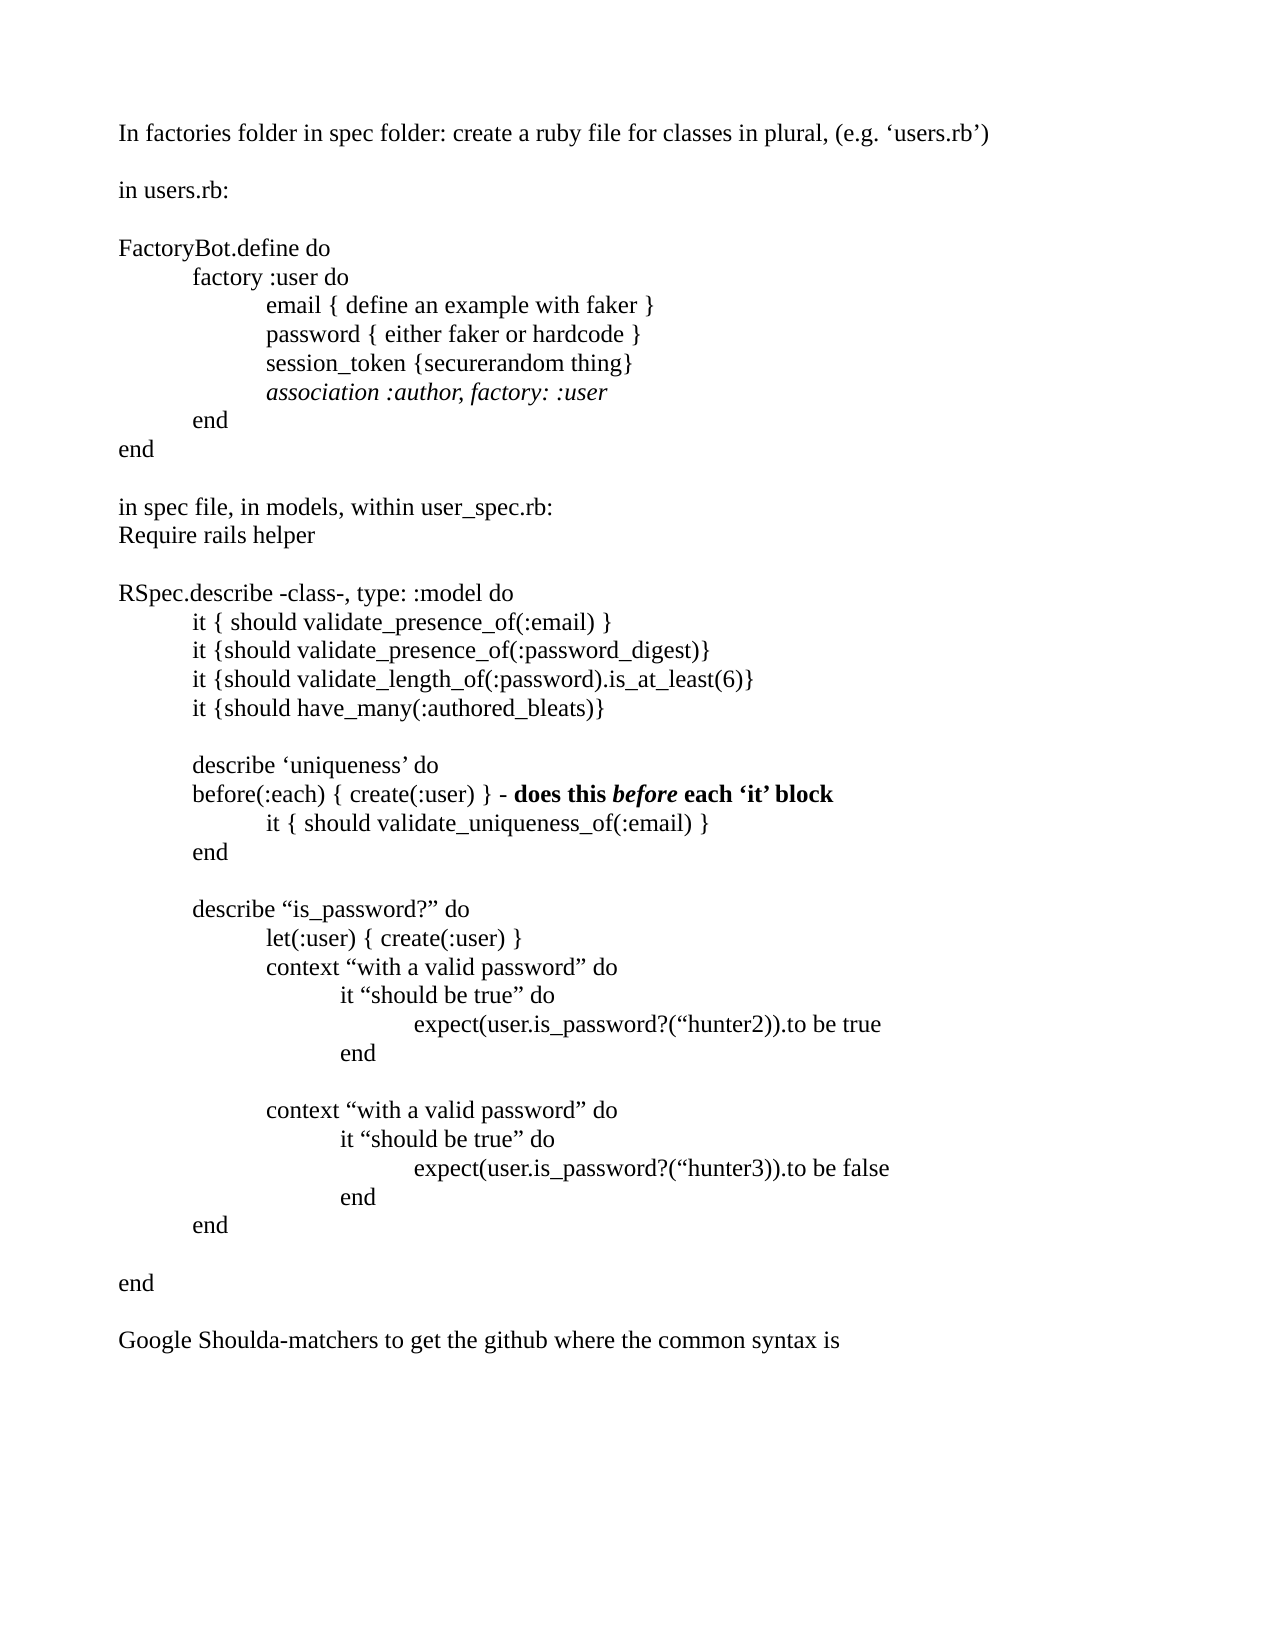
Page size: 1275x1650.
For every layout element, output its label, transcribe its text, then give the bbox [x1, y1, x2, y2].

text let(:user) { create(:user) } [118, 923, 1157, 952]
text password { either faker or hardcode } [118, 319, 1157, 348]
text context “with a valid password” do [118, 952, 1157, 981]
text end [118, 1211, 1157, 1239]
text RSpec.describe -class-, type: :model do [118, 578, 1157, 607]
text end [118, 1038, 1157, 1067]
text it { should validate_presence_of(:email) } [118, 607, 1157, 636]
text it {should validate_presence_of(:password_digest)} [118, 636, 1157, 664]
text end [118, 837, 1157, 866]
text expect(user.is_password?(“hunter2)).to be true [118, 1009, 1157, 1038]
text end [118, 1182, 1157, 1211]
text it “should be true” do [118, 1124, 1157, 1153]
text email { define an example with faker } [118, 291, 1157, 319]
text end [118, 434, 1157, 463]
text end [118, 1268, 1157, 1297]
text In factories folder in spec folder: create a ruby file for classes in plural, (e.g. ‘users.rb’) [118, 118, 1157, 147]
text expect(user.is_password?(“hunter3)).to be false [118, 1153, 1157, 1182]
text Require rails helper [118, 521, 1157, 549]
text describe ‘uniqueness’ do [118, 751, 1157, 779]
text in spec file, in models, within user_spec.rb: [118, 492, 1157, 521]
text Google Shoulda-matchers to get the github where the common syntax is [118, 1326, 1157, 1354]
text describe “is_password?” do [118, 894, 1157, 923]
text before(:each) { create(:user) } - does this before each ‘it’ block [118, 779, 1157, 808]
text in users.rb: [118, 176, 1157, 204]
text it {should have_many(:authored_bleats)} [118, 693, 1157, 722]
text association :author, factory: :user [118, 377, 1157, 406]
text it { should validate_uniqueness_of(:email) } [118, 808, 1157, 837]
text factory :user do [118, 262, 1157, 291]
text context “with a valid password” do [118, 1096, 1157, 1124]
text end [118, 406, 1157, 434]
text FactoryBot.define do [118, 233, 1157, 262]
text it {should validate_length_of(:password).is_at_least(6)} [118, 664, 1157, 693]
text it “should be true” do [118, 981, 1157, 1009]
text session_token {securerandom thing} [118, 348, 1157, 377]
